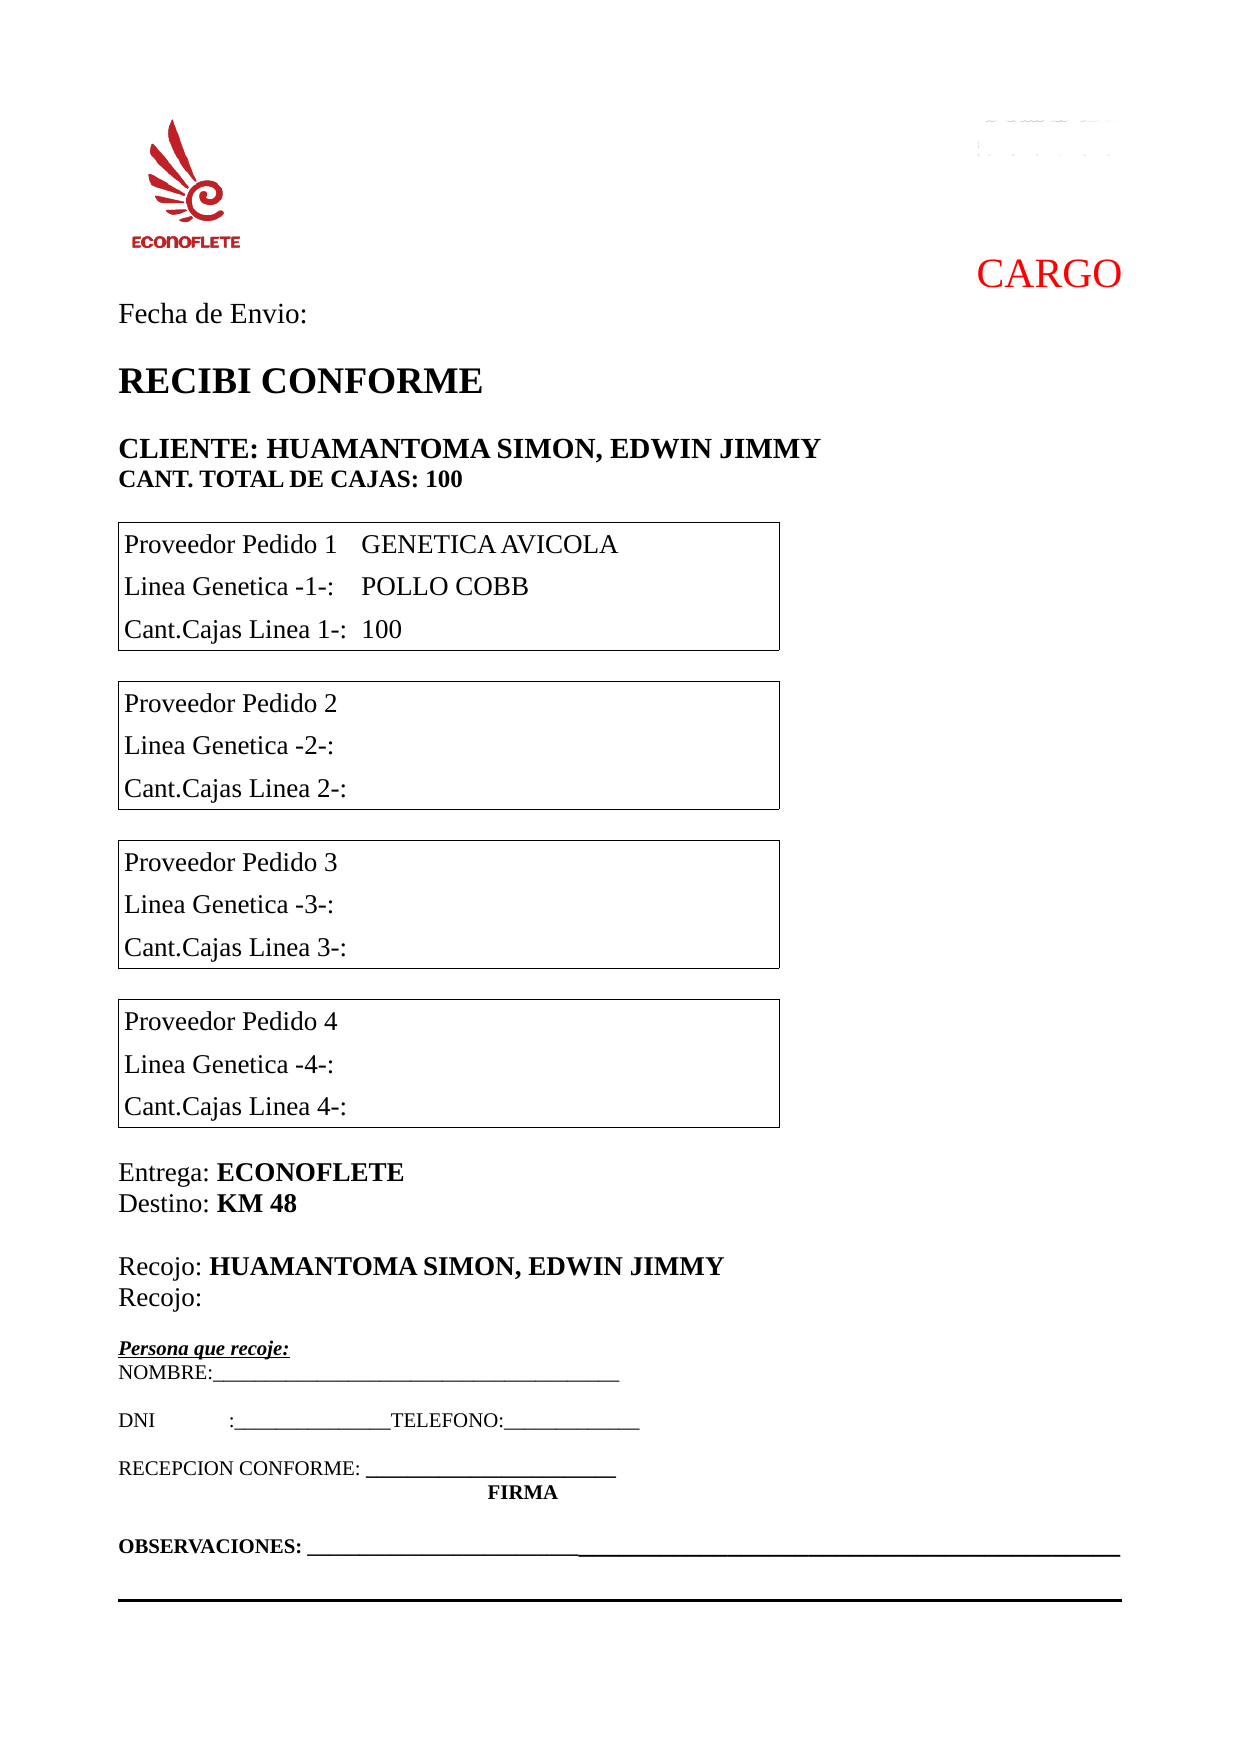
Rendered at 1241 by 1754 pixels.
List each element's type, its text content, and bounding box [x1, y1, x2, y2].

text RECIBI CONFORME [118, 359, 1122, 402]
table_header GENETICA AVICOLA [356, 523, 779, 564]
table_cell Linea Genetica -4-: [119, 1042, 356, 1085]
text NOMBRE:_______________________________________ [118, 1360, 1122, 1384]
picture [118, 118, 254, 249]
table_cell Linea Genetica -1-: [119, 565, 356, 607]
table_cell [356, 1000, 779, 1042]
text Recojo: [118, 1281, 1122, 1312]
text Recojo: HUAMANTOMA SIMON, EDWIN JIMMY [118, 1249, 1122, 1281]
table_cell Linea Genetica -2-: [119, 724, 356, 766]
table_cell [356, 926, 779, 968]
table_cell [118, 969, 356, 999]
table_cell Cant.Cajas Linea 2-: [119, 766, 356, 809]
table_cell 100 [356, 607, 779, 650]
table_cell [356, 766, 779, 809]
text OBSERVACIONES: __________________________________________________________________ [118, 1528, 1122, 1559]
table_cell [356, 1085, 779, 1127]
table_cell POLLO COBB [356, 565, 779, 607]
table_cell [118, 651, 356, 681]
text Entrega: ECONOFLETE [118, 1156, 1122, 1187]
table_cell [356, 883, 779, 926]
table_header Proveedor Pedido 1 [119, 523, 356, 564]
table_cell [356, 724, 779, 766]
table_cell Cant.Cajas Linea 4-: [119, 1085, 356, 1127]
table_cell Cant.Cajas Linea 3-: [119, 926, 356, 968]
table_cell [356, 810, 779, 840]
text DNI :_______________TELEFONO:_____________ [118, 1408, 1122, 1432]
table_cell [356, 651, 779, 681]
text FIRMA [118, 1480, 1122, 1504]
text Persona que recoje: [118, 1336, 1122, 1360]
table_cell Linea Genetica -3-: [119, 883, 356, 926]
table_cell [118, 810, 356, 840]
text Destino: KM 48 [118, 1187, 1122, 1218]
table_cell [356, 682, 779, 724]
table_cell [356, 1042, 779, 1085]
table_cell Proveedor Pedido 2 [119, 682, 356, 724]
table_cell Proveedor Pedido 4 [119, 1000, 356, 1042]
table_cell Proveedor Pedido 3 [119, 841, 356, 883]
table_cell [356, 841, 779, 883]
text CANT. TOTAL DE CAJAS: 100 [118, 464, 1122, 493]
text Fecha de Envio: [118, 297, 1122, 330]
text RECEPCION CONFORME: ________________________ [118, 1456, 1122, 1480]
text CLIENTE: HUAMANTOMA SIMON, EDWIN JIMMY [118, 431, 1122, 464]
table_cell Cant.Cajas Linea 1-: [119, 607, 356, 650]
table_cell [356, 969, 779, 999]
text CARGO [118, 224, 1122, 297]
